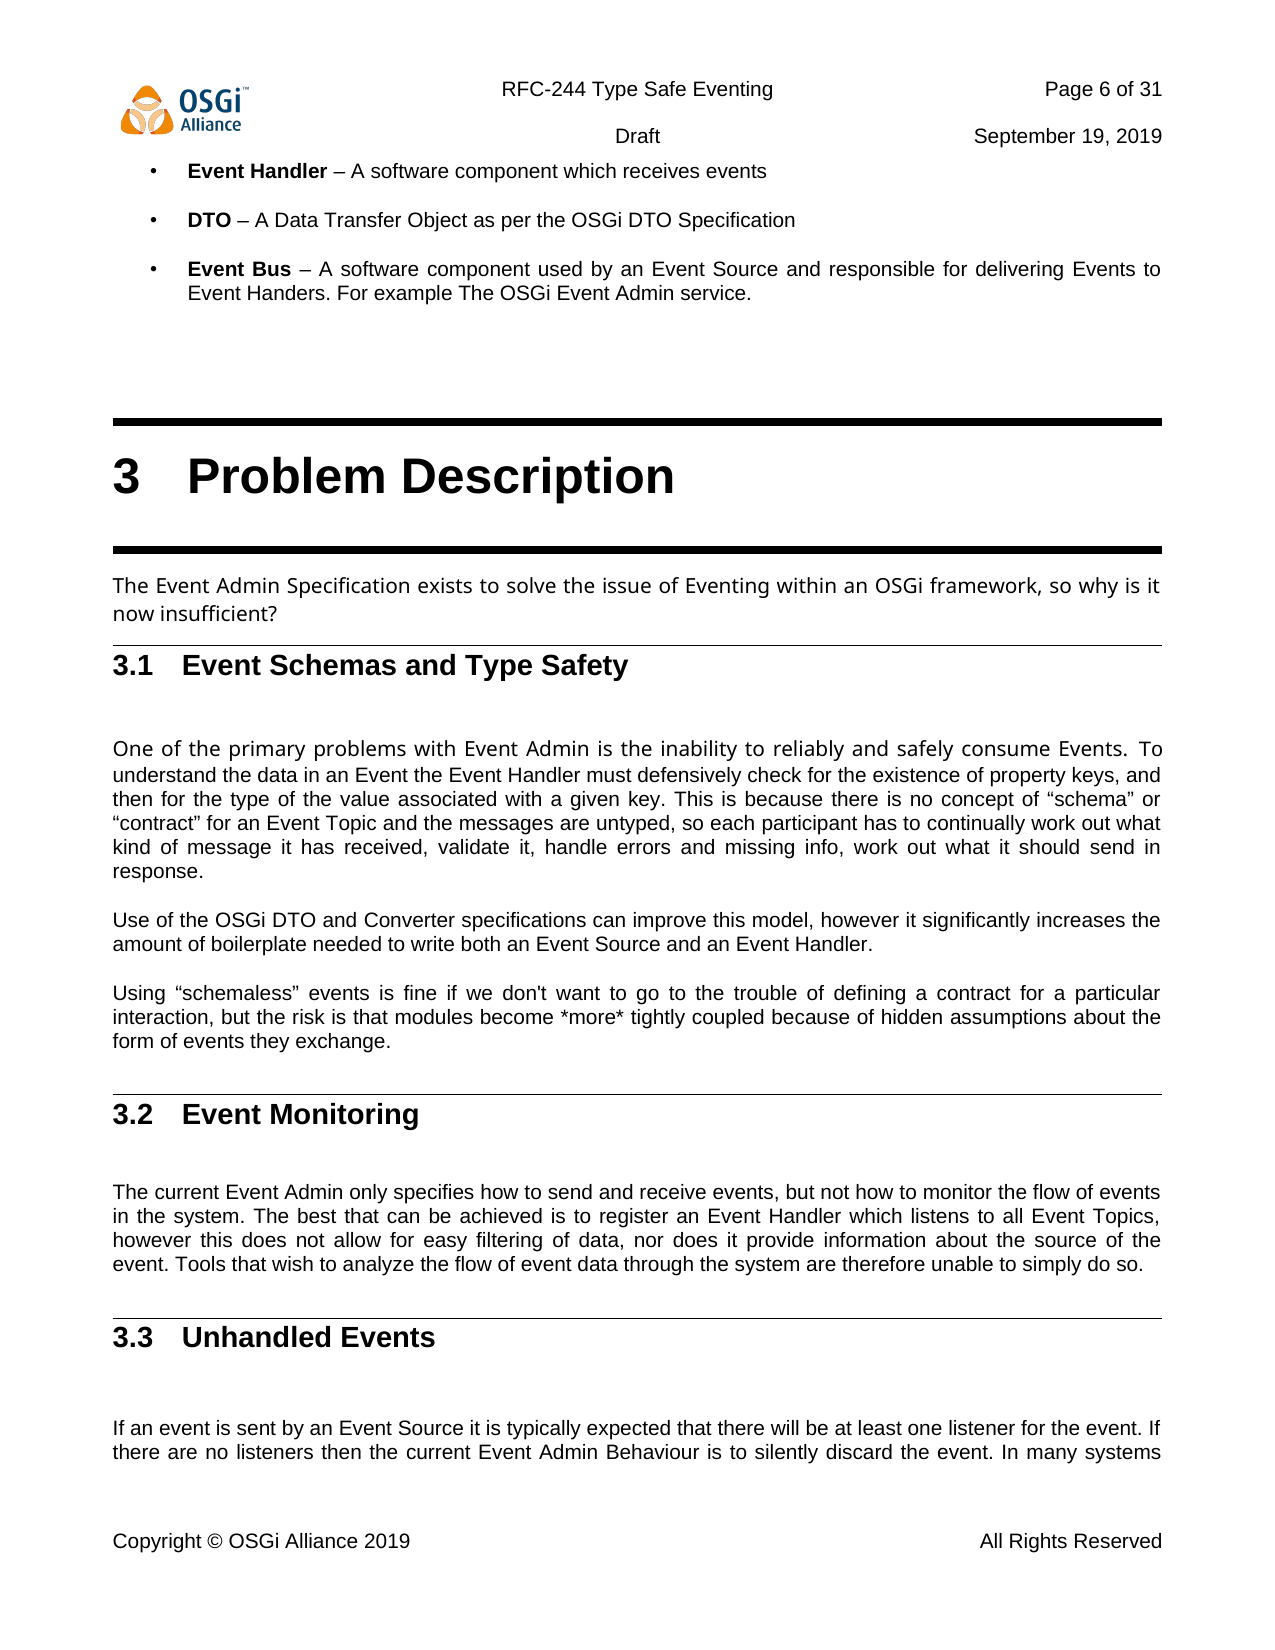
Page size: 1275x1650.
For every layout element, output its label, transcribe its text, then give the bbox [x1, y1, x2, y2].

list DTO – A Data Transfer Object as per the OSGi DTO Specification [150, 208, 1162, 232]
list Event Bus – A software component used by an Event Source and responsible for delivering Events to Event Handers. For example The OSGi Event Admin service. [150, 257, 1162, 305]
text The Event Admin Specification exists to solve the issue of Eventing within an OSGi framework, so why is it now insufficient? [112, 571, 1162, 628]
subtitle Unhandled Events [112, 1319, 1162, 1354]
text If an event is sent by an Event Source it is typically expected that there will be at least one listener for the event. If there are no listeners then the current Event Admin Behaviour is to silently discard the event. In many systems [112, 1416, 1162, 1463]
text Using “schemaless” events is fine if we don't want to go to the trouble of defining a contract for a particular interaction, but the risk is that modules become *more* tightly coupled because of hidden assumptions about the form of events they exchange. [112, 981, 1162, 1053]
subtitle Problem Description [112, 419, 1162, 554]
text The current Event Admin only specifies how to send and receive events, but not how to monitor the flow of events in the system. The best that can be achieved is to register an Event Handler which listens to all Event Topics, however this does not allow for easy filtering of data, nor does it provide information about the source of the event. Tools that wish to analyze the flow of event data through the system are therefore unable to simply do so. [112, 1180, 1162, 1276]
subtitle Event Schemas and Type Safety [112, 646, 1162, 681]
subtitle Event Monitoring [112, 1095, 1162, 1131]
text One of the primary problems with Event Admin is the inability to reliably and safely consume Events. To understand the data in an Event the Event Handler must defensively check for the existence of property keys, and then for the type of the value associated with a given key. This is because there is no concept of “schema” or “contract” for an Event Topic and the messages are untyped, so each participant has to continually work out what kind of message it has received, validate it, handle errors and missing info, work out what it should send in response. [112, 734, 1162, 883]
list Event Handler – A software component which receives events [150, 159, 1162, 183]
picture [113, 78, 257, 142]
text Use of the OSGi DTO and Converter specifications can improve this model, however it significantly increases the amount of boilerplate needed to write both an Event Source and an Event Handler. [112, 908, 1162, 956]
